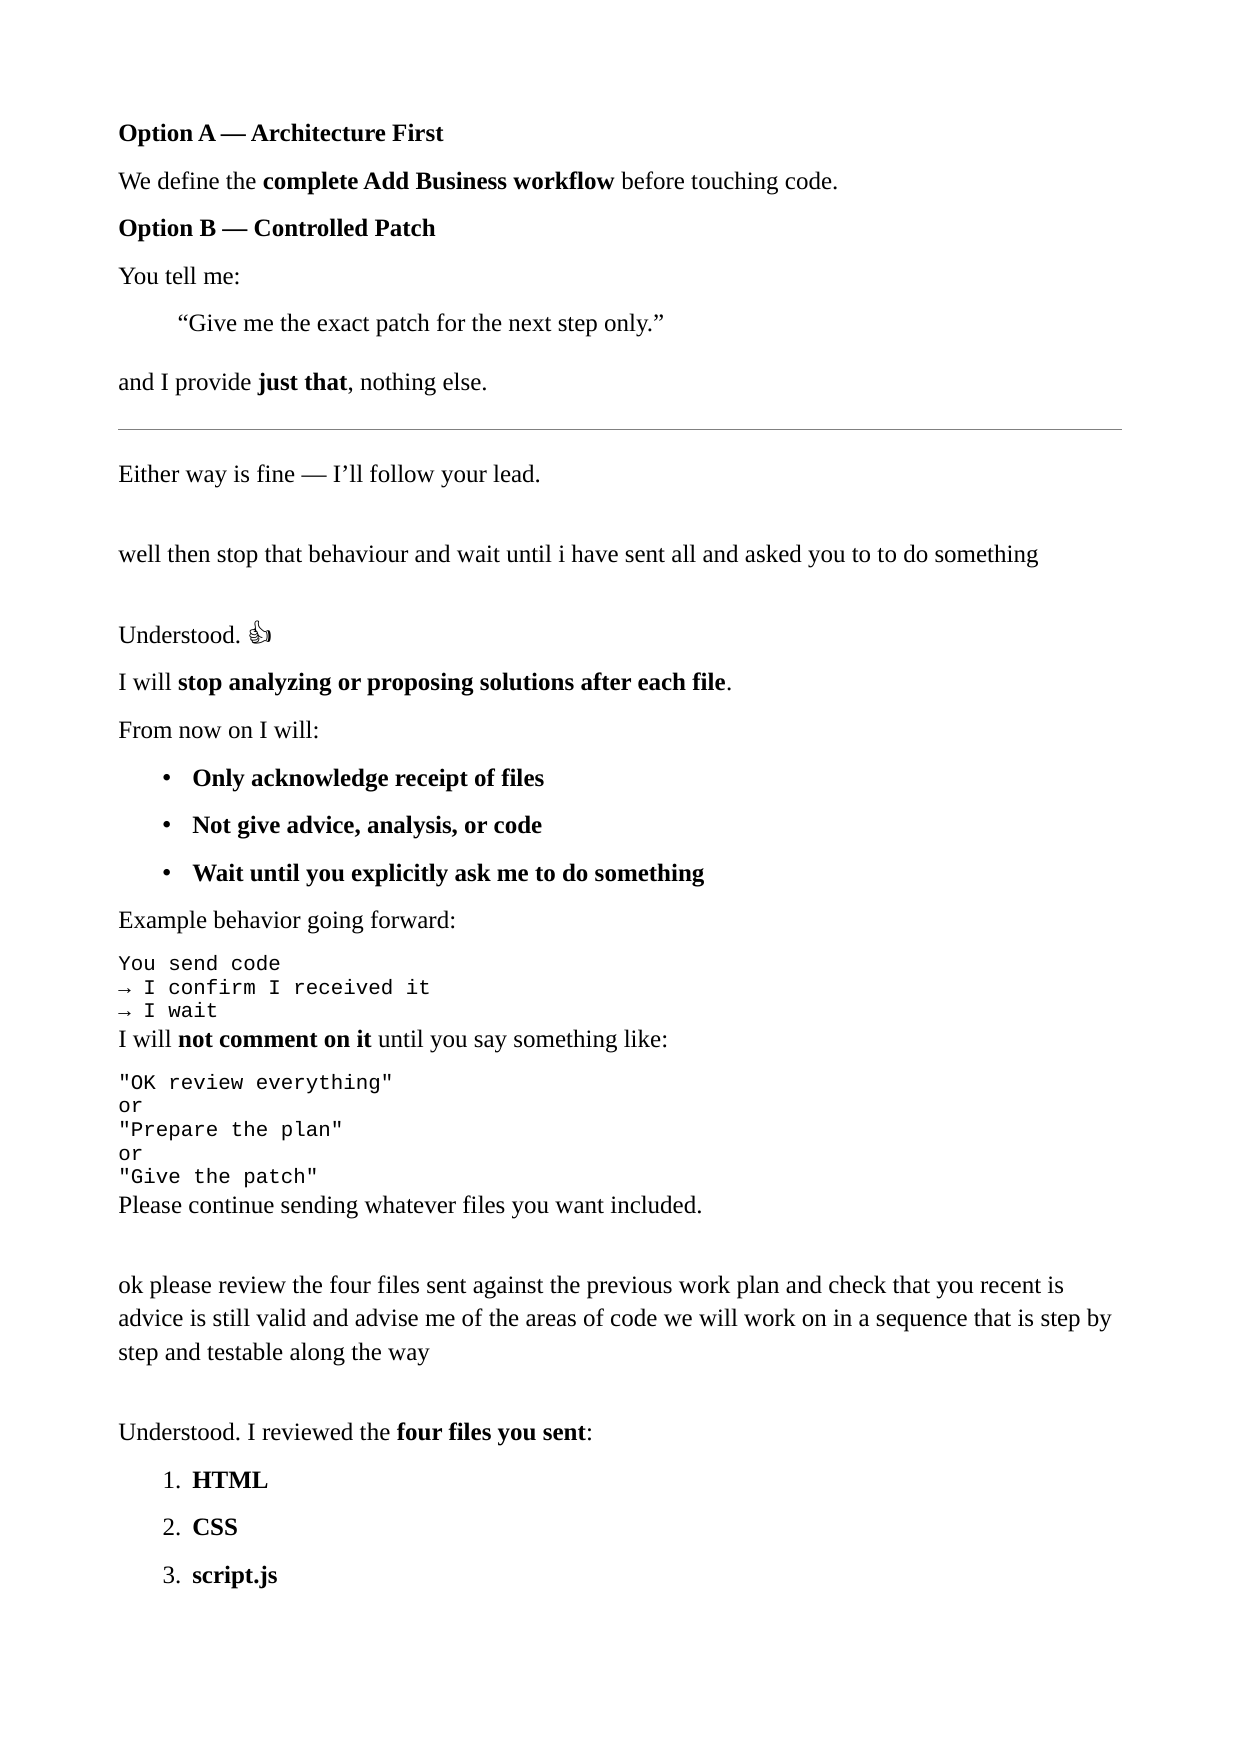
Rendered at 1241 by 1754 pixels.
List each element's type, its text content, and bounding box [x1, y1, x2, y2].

list Not give advice, analysis, or code [162, 810, 1122, 839]
text We define the complete Add Business workflow before touching code. [118, 166, 1122, 194]
text Option B — Controlled Patch [118, 213, 1122, 242]
text "OK review everything" [118, 1072, 1122, 1095]
text → I wait [118, 1000, 1122, 1024]
text From now on I will: [118, 715, 1122, 744]
text Example behavior going forward: [118, 906, 1122, 934]
text or [118, 1143, 1122, 1166]
list script.js [162, 1560, 1122, 1589]
text Understood. I reviewed the four files you sent: [118, 1417, 1122, 1446]
text Either way is fine — I’ll follow your lead. [118, 459, 1122, 487]
list Only acknowledge receipt of files [162, 763, 1122, 791]
text "Give the patch" [118, 1166, 1122, 1190]
text I will not comment on it until you say something like: [118, 1024, 1122, 1053]
text You send code [118, 953, 1122, 977]
text I will stop analyzing or proposing solutions after each file. [118, 667, 1122, 696]
text ok please review the four files sent against the previous work plan and check that you recent is advice is still valid and advise me of the areas of code we will work on in a sequence that is step by step and testable along the way [118, 1271, 1122, 1365]
list Wait until you explicitly ask me to do something [162, 858, 1122, 887]
text or [118, 1095, 1122, 1119]
text and I provide just that, nothing else. [118, 367, 1122, 396]
list CSS [162, 1512, 1122, 1541]
text → I confirm I received it [118, 977, 1122, 1000]
text Please continue sending whatever files you want included. [118, 1190, 1122, 1219]
text well then stop that behaviour and wait until i have sent all and asked you to to do something [118, 539, 1122, 568]
text Understood. 👍 [118, 620, 1122, 649]
text You tell me: [118, 261, 1122, 290]
list HTML [162, 1465, 1122, 1493]
text "Prepare the plan" [118, 1119, 1122, 1143]
text “Give me the exact patch for the next step only.” [177, 308, 1063, 337]
text Option A — Architecture First [118, 118, 1122, 147]
